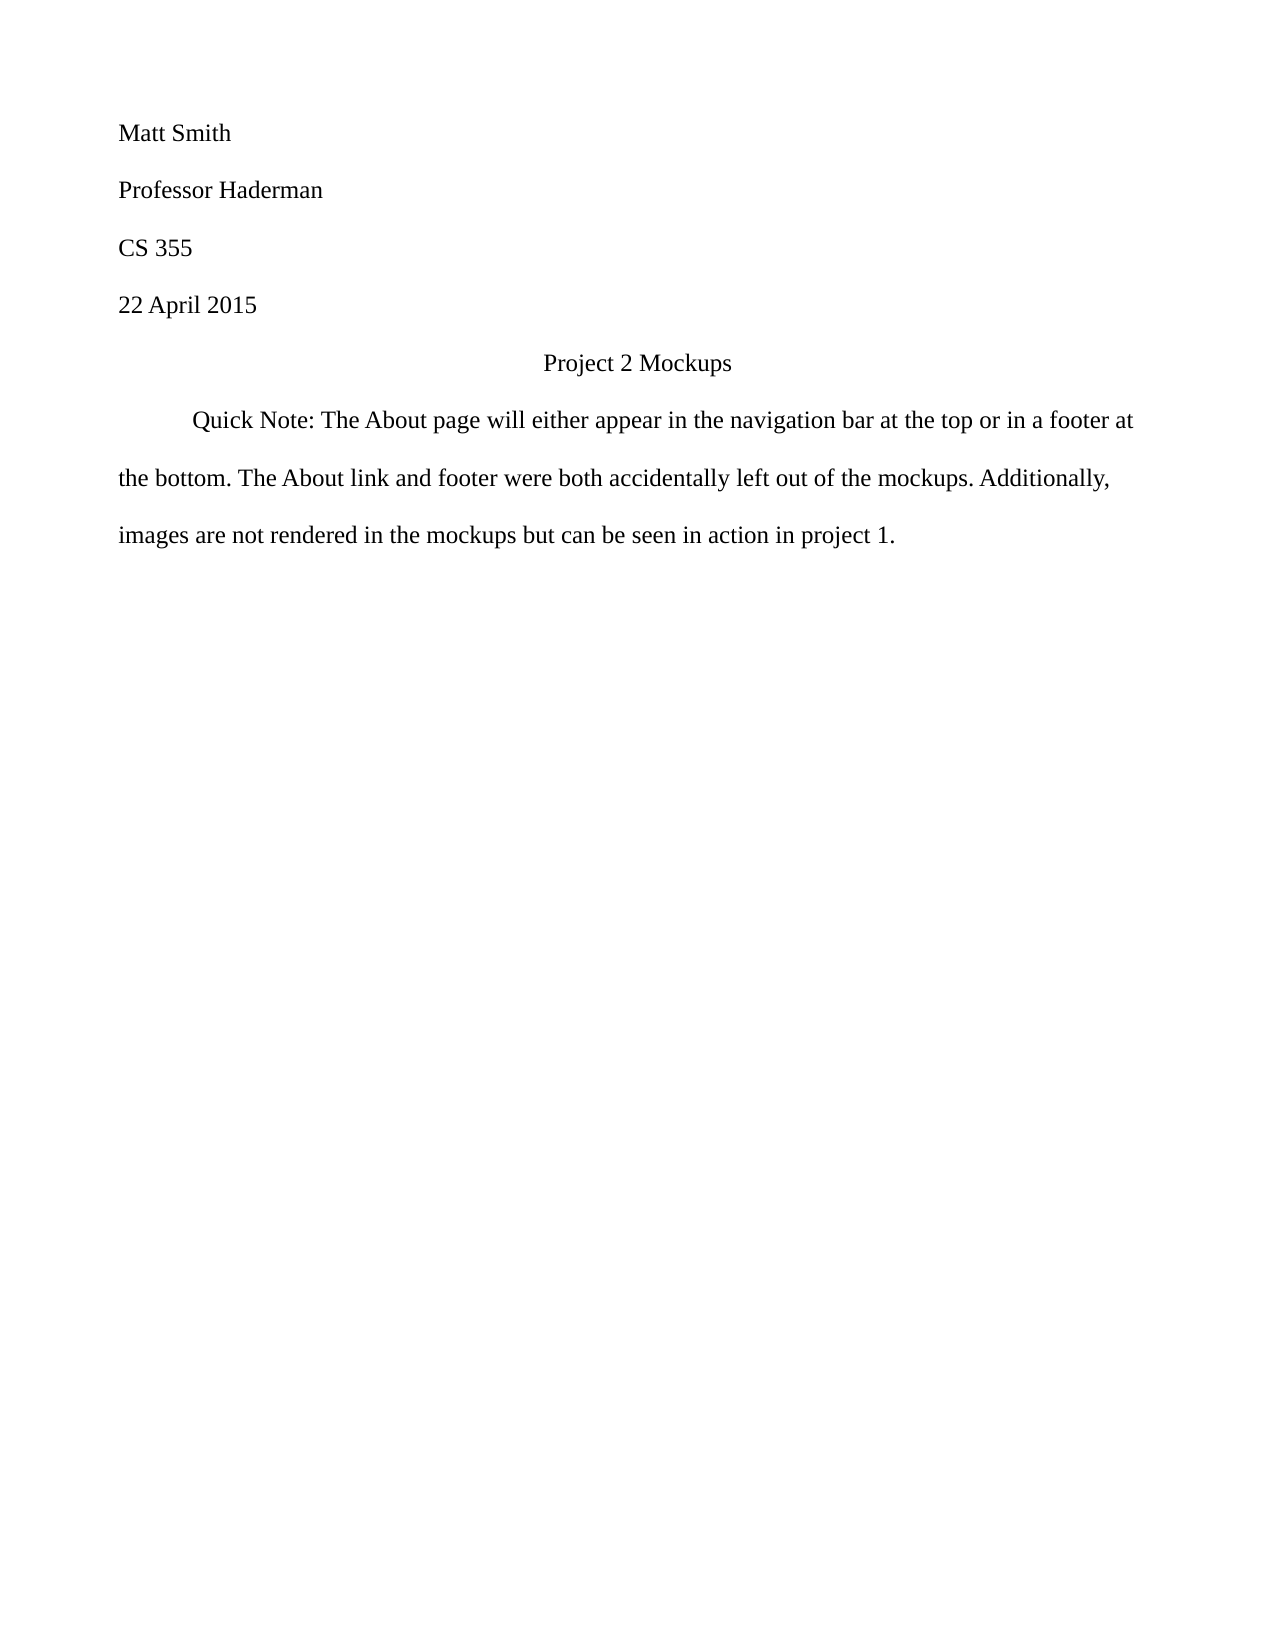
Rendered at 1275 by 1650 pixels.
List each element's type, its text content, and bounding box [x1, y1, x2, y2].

text Project 2 Mockups [118, 348, 1157, 377]
text Professor Haderman [118, 176, 1157, 204]
text Quick Note: The About page will either appear in the navigation bar at the top or in a footer at the bottom. The About link and footer were both accidentally left out of the mockups. Additionally, images are not rendered in the mockups but can be seen in action in project 1. [118, 406, 1157, 549]
text Matt Smith [118, 118, 1157, 147]
text CS 355 [118, 233, 1157, 262]
text 22 April 2015 [118, 291, 1157, 319]
